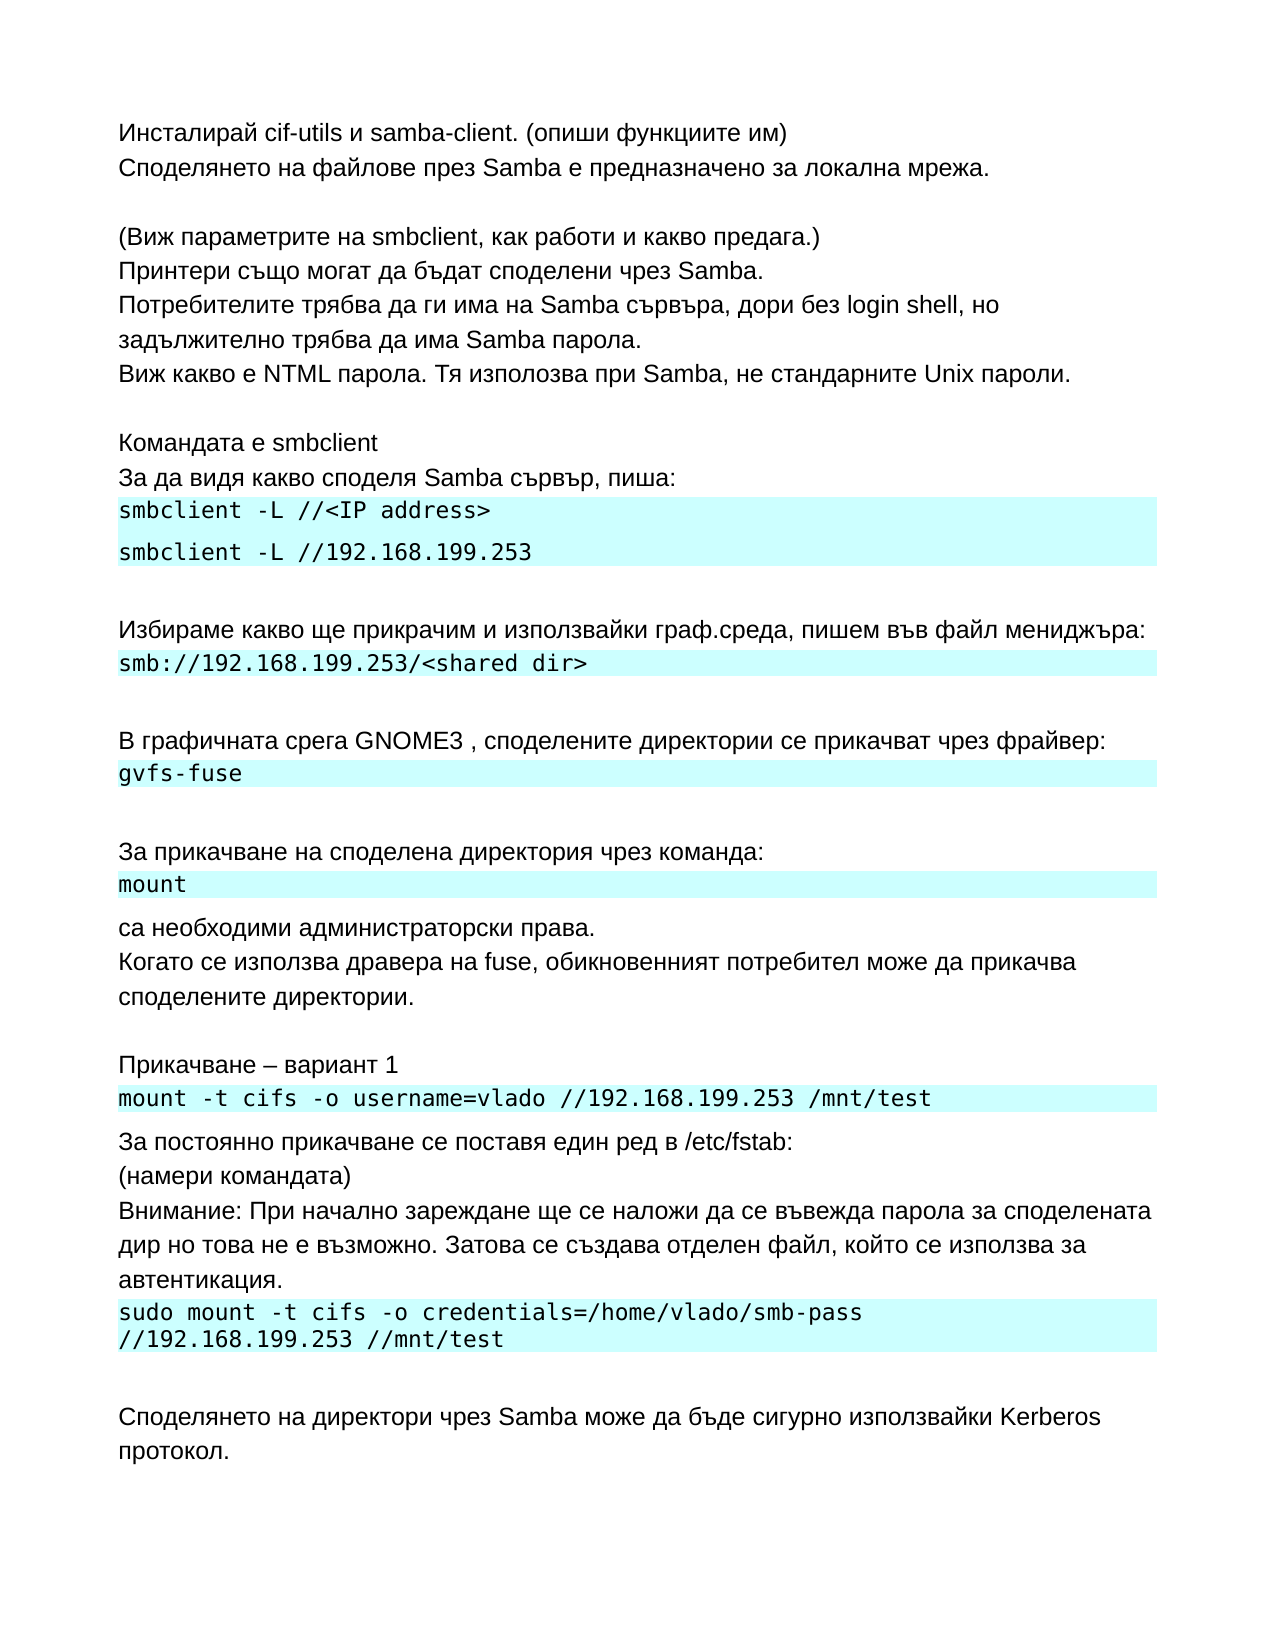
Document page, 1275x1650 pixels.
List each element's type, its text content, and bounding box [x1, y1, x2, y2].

text Когато се използва дравера на fuse, обикновенният потребител може да прикачва споделените директории. [118, 947, 1157, 1010]
text mount -t cifs -o username=vlado //192.168.199.253 /mnt/test [118, 1085, 1157, 1112]
text smb://192.168.199.253/<shared dir> [118, 650, 1157, 676]
text Потребителите трябва да ги има на Samba сървъра, дори без login shell, но задължително трябва да има Samba парола. [118, 291, 1157, 354]
text (намери командата) [118, 1161, 1157, 1190]
text За да видя какво споделя Samba сървър, пиша: [118, 463, 1157, 492]
text Принтери също могат да бъдат споделени чрез Samba. [118, 256, 1157, 285]
text smbclient -L //<IP address> [118, 497, 1157, 524]
text Внимание: При начално зареждане ще се наложи да се въвежда парола за споделената дир но това не е възможно. Затова се създава отделен файл, който се използва за автентикация. [118, 1196, 1157, 1293]
text Избираме какво ще прикрачим и използвайки граф.среда, пишем във файл мениджъра: [118, 615, 1157, 644]
text Виж какво е NTML парола. Тя изполозва при Samba, не стандарните Unix пароли. [118, 359, 1157, 388]
text sudo mount -t cifs -o credentials=/home/vlado/smb-pass //192.168.199.253 //mnt/test [118, 1299, 1157, 1352]
text са необходими администраторски права. [118, 913, 1157, 941]
text Инсталирай cif-utils и samba-client. (опиши функциите им) [118, 118, 1157, 147]
text Споделянето на файлове през Samba е предназначено за локална мрежа. [118, 153, 1157, 181]
text В графичната срега GNOME3 , споделените директории се прикачват чрез фрайвер: [118, 726, 1157, 754]
text Споделянето на директори чрез Samba може да бъде сигурно използвайки Kerberos протокол. [118, 1402, 1157, 1465]
text Прикачване – вариант 1 [118, 1051, 1157, 1079]
text mount [118, 871, 1157, 898]
text (Виж параметрите на smbclient, как работи и какво предага.) [118, 222, 1157, 250]
text За постоянно прикачване се поставя един ред в /etc/fstab: [118, 1127, 1157, 1155]
text smbclient -L //192.168.199.253 [118, 539, 1157, 566]
text За прикачване на споделена директория чрез команда: [118, 836, 1157, 865]
text Командата е smbclient [118, 428, 1157, 457]
text gvfs-fuse [118, 760, 1157, 787]
